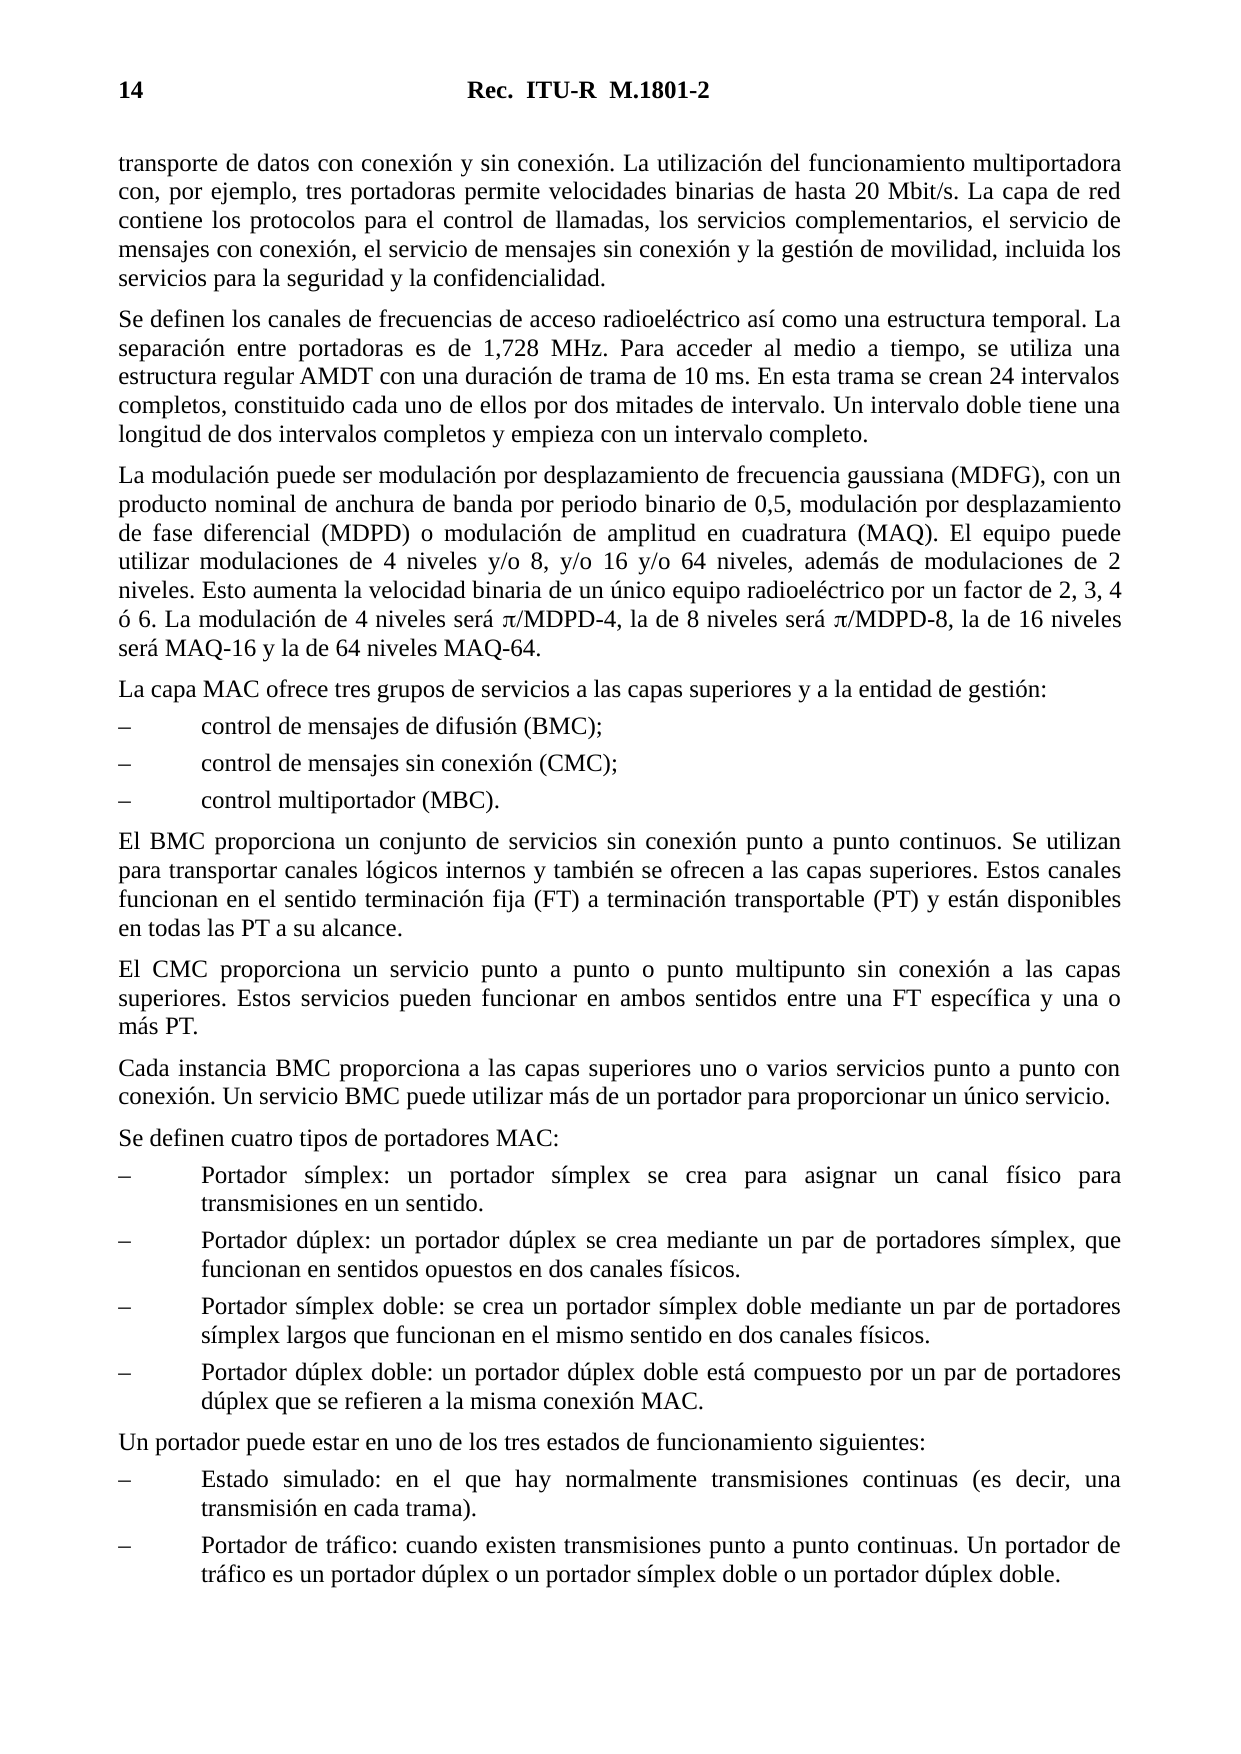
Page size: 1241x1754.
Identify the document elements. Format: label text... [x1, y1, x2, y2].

text – Portador dúplex: un portador dúplex se crea mediante un par de portadores símplex, que funcionan en sentidos opuestos en dos canales físicos. [118, 1226, 1122, 1283]
text Cada instancia BMC proporciona a las capas superiores uno o varios servicios punto a punto con conexión. Un servicio BMC puede utilizar más de un portador para proporcionar un único servicio. [118, 1053, 1122, 1110]
text transporte de datos con conexión y sin conexión. La utilización del funcionamiento multiportadora con, por ejemplo, tres portadoras permite velocidades binarias de hasta 20 Mbit/s. La capa de red contiene los protocolos para el control de llamadas, los servicios complementarios, el servicio de mensajes con conexión, el servicio de mensajes sin conexión y la gestión de movilidad, incluida los servicios para la seguridad y la confidencialidad. [118, 148, 1122, 291]
text El CMC proporciona un servicio punto a punto o punto multipunto sin conexión a las capas superiores. Estos servicios pueden funcionar en ambos sentidos entre una FT específica y una o más PT. [118, 954, 1122, 1040]
text Se definen los canales de frecuencias de acceso radioeléctrico así como una estructura temporal. La separación entre portadoras es de 1,728 MHz. Para acceder al medio a tiempo, se utiliza una estructura regular AMDT con una duración de trama de 10 ms. En esta trama se crean 24 intervalos completos, constituido cada uno de ellos por dos mitades de intervalo. Un intervalo doble tiene una longitud de dos intervalos completos y empieza con un intervalo completo. [118, 304, 1122, 448]
text – control de mensajes sin conexión (CMC); [118, 748, 1122, 777]
text El BMC proporciona un conjunto de servicios sin conexión punto a punto continuos. Se utilizan para transportar canales lógicos internos y también se ofrecen a las capas superiores. Estos canales funcionan en el sentido terminación fija (FT) a terminación transportable (PT) y están disponibles en todas las PT a su alcance. [118, 826, 1122, 941]
text La capa MAC ofrece tres grupos de servicios a las capas superiores y a la entidad de gestión: [118, 674, 1122, 703]
text – control de mensajes de difusión (BMC); [118, 711, 1122, 740]
text – Estado simulado: en el que hay normalmente transmisiones continuas (es decir, una transmisión en cada trama). [118, 1464, 1122, 1522]
text – Portador dúplex doble: un portador dúplex doble está compuesto por un par de portadores dúplex que se refieren a la misma conexión MAC. [118, 1357, 1122, 1415]
text Se definen cuatro tipos de portadores MAC: [118, 1123, 1122, 1151]
text – Portador de tráfico: cuando existen transmisiones punto a punto continuas. Un portador de tráfico es un portador dúplex o un portador símplex doble o un portador dúplex doble. [118, 1530, 1122, 1588]
text – control multiportador (MBC). [118, 785, 1122, 814]
text La modulación puede ser modulación por desplazamiento de frecuencia gaussiana (MDFG), con un producto nominal de anchura de banda por periodo binario de 0,5, modulación por desplazamiento de fase diferencial (MDPD) o modulación de amplitud en cuadratura (MAQ). El equipo puede utilizar modulaciones de 4 niveles y/o 8, y/o 16 y/o 64 niveles, además de modulaciones de 2 niveles. Esto aumenta la velocidad binaria de un único equipo radioeléctrico por un factor de 2, 3, 4 ó 6. La modulación de 4 niveles será /MDPD-4, la de 8 niveles será /MDPD‑8, la de 16 niveles será MAQ‑16 y la de 64 niveles MAQ-64. [118, 460, 1122, 661]
text Un portador puede estar en uno de los tres estados de funcionamiento siguientes: [118, 1427, 1122, 1456]
text – Portador símplex: un portador símplex se crea para asignar un canal físico para transmisiones en un sentido. [118, 1160, 1122, 1217]
text – Portador símplex doble: se crea un portador símplex doble mediante un par de portadores símplex largos que funcionan en el mismo sentido en dos canales físicos. [118, 1291, 1122, 1349]
